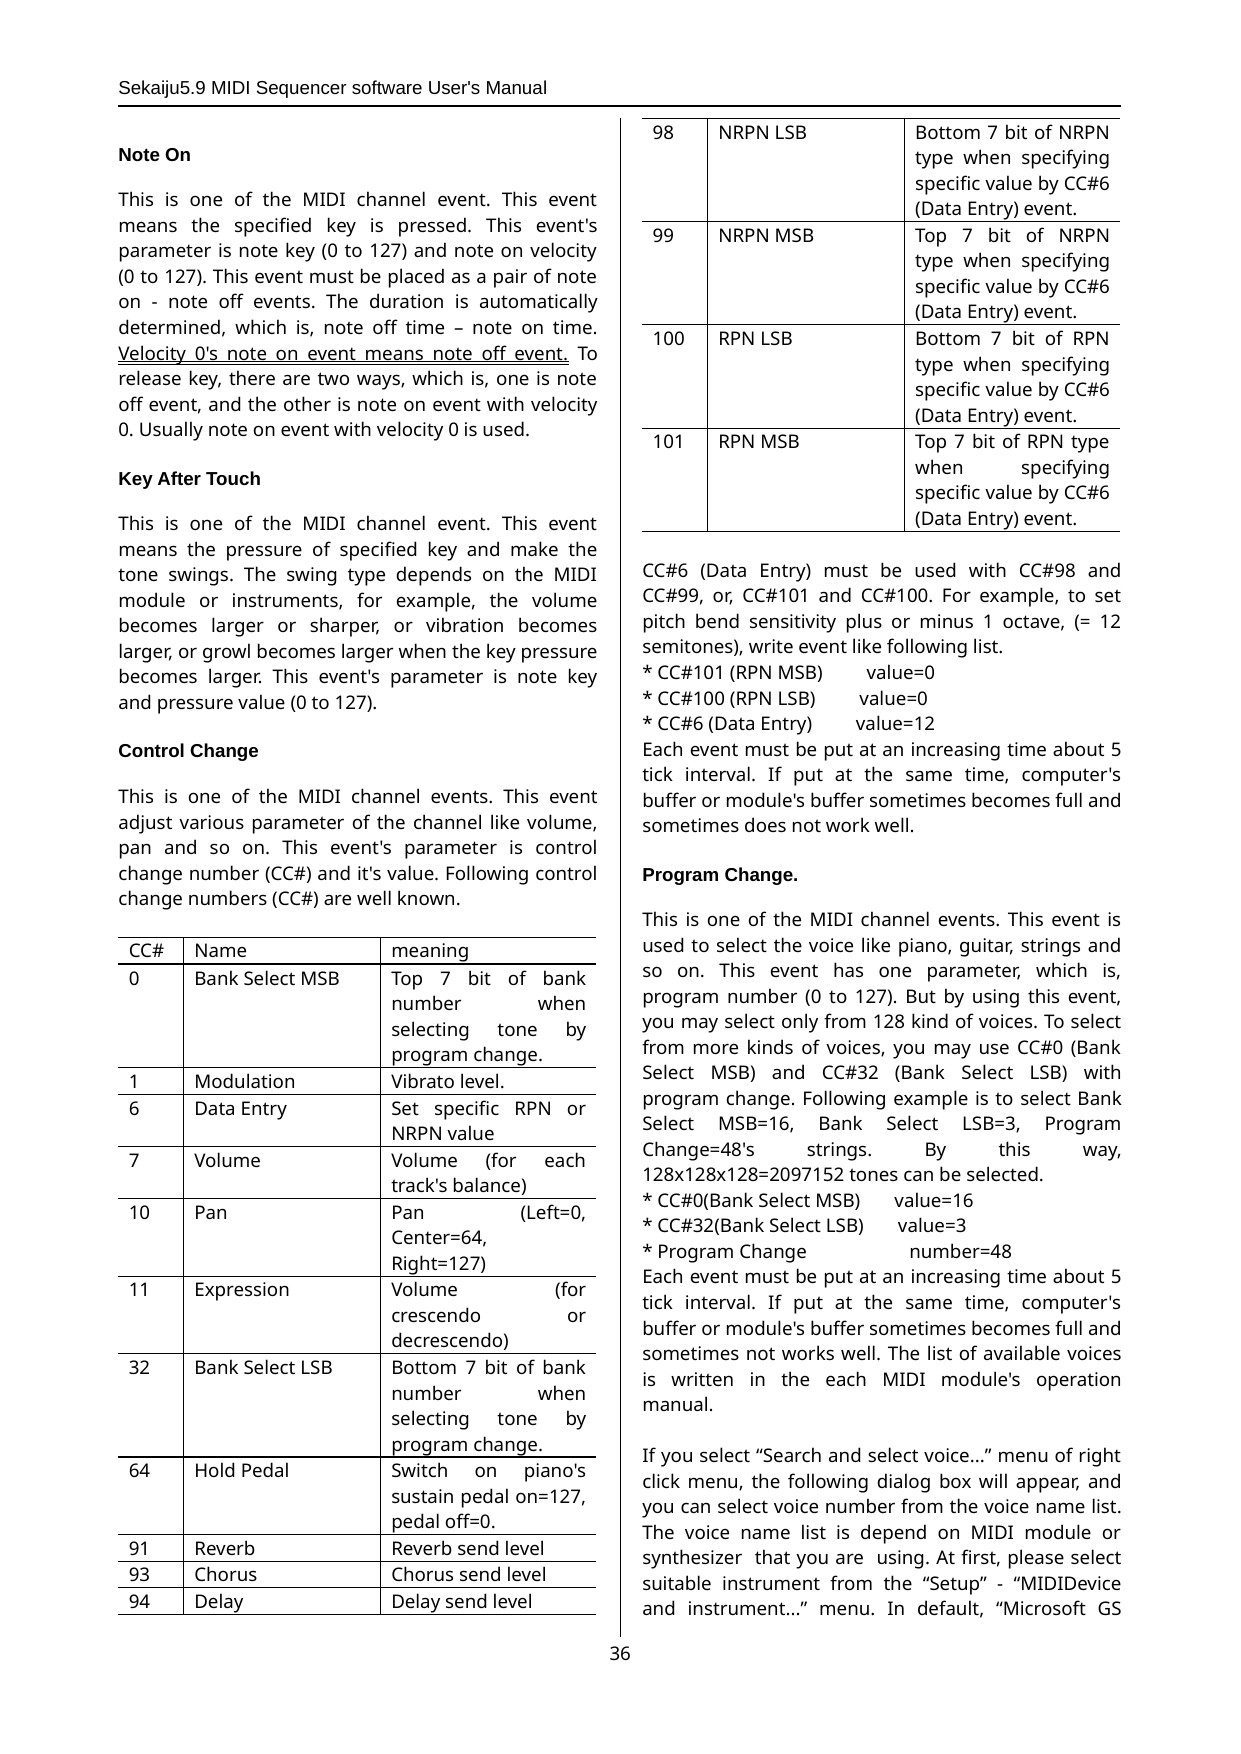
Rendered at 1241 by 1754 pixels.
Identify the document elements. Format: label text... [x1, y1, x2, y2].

text If you select “Search and select voice...” menu of right click menu, the following dialog box will appear, and you can select voice number from the voice name list. The voice name list is depend on MIDI module or synthesizer that you are using. At first, please select suitable instrument from the “Setup” - “MIDIDevice and instrument...” menu. In default, “Microsoft GS [642, 1442, 1122, 1621]
table_header CC# [118, 938, 183, 963]
table_cell 7 [118, 1147, 183, 1198]
table_cell Reverb send level [381, 1535, 596, 1561]
text * CC#0(Bank Select MSB) value=16 [642, 1187, 1122, 1213]
table_cell Chorus [184, 1562, 380, 1587]
text * CC#101 (RPN MSB) value=0 [642, 659, 1122, 685]
text Key After Touch [118, 467, 598, 489]
table_cell 64 [118, 1458, 183, 1534]
table_cell 32 [118, 1354, 183, 1456]
table_cell Delay send level [381, 1588, 596, 1614]
table_cell Vibrato level. [381, 1068, 596, 1094]
text * CC#6 (Data Entry) value=12 [642, 710, 1122, 736]
table_cell Set specific RPN or NRPN value [381, 1095, 596, 1146]
table_cell Pan [184, 1199, 380, 1276]
text Each event must be put at an increasing time about 5 tick interval. If put at the same time, computer's buffer or module's buffer sometimes becomes full and sometimes not works well. The list of available voices is written in the each MIDI module's operation manual. [642, 1264, 1122, 1417]
table_cell Bank Select MSB [184, 965, 380, 1067]
table_cell 100 [642, 325, 707, 427]
table_cell NRPN LSB [708, 119, 904, 221]
table_cell Volume (for each track's balance) [381, 1147, 596, 1198]
text * Program Change number=48 [642, 1238, 1122, 1264]
table_cell Volume [184, 1147, 380, 1198]
table_cell Pan (Left=0, Center=64, Right=127) [381, 1199, 596, 1276]
text Note On [118, 144, 598, 165]
table_cell NRPN MSB [708, 222, 904, 324]
text Program Change. [642, 863, 1122, 885]
table_cell 101 [642, 429, 707, 531]
table_cell Expression [184, 1277, 380, 1353]
table_cell RPN MSB [708, 429, 904, 531]
table_cell Top 7 bit of RPN type when specifying specific value by CC#6 (Data Entry) event. [905, 429, 1120, 531]
text This is one of the MIDI channel event. This event means the pressure of specified key and make the tone swings. The swing type depends on the MIDI module or instruments, for example, the volume becomes larger or sharper, or vibration becomes larger, or growl becomes larger when the key pressure becomes larger. This event's parameter is note key and pressure value (0 to 127). [118, 511, 598, 715]
table_cell Volume (for crescendo or decrescendo) [381, 1277, 596, 1353]
table_cell Reverb [184, 1535, 380, 1561]
table_cell 93 [118, 1562, 183, 1587]
table_cell 0 [118, 965, 183, 1067]
table_header Name [184, 938, 380, 963]
table_cell Bottom 7 bit of bank number when selecting tone by program change. [381, 1354, 596, 1456]
table_cell 11 [118, 1277, 183, 1353]
text * CC#100 (RPN LSB) value=0 [642, 685, 1122, 710]
table_cell Data Entry [184, 1095, 380, 1146]
table_cell Bottom 7 bit of NRPN type when specifying specific value by CC#6 (Data Entry) event. [905, 119, 1120, 221]
table_cell 94 [118, 1588, 183, 1614]
table_cell Delay [184, 1588, 380, 1614]
table_cell 10 [118, 1199, 183, 1276]
text Control Change [118, 740, 598, 762]
text This is one of the MIDI channel event. This event means the specified key is pressed. This event's parameter is note key (0 to 127) and note on velocity (0 to 127). This event must be placed as a pair of note on - note off events. The duration is automatically determined, which is, note off time – note on time. Velocity 0's note on event means note off event. To release key, there are two ways, which is, one is note off event, and the other is note on event with velocity 0. Usually note on event with velocity 0 is used. [118, 187, 598, 442]
table_cell Top 7 bit of NRPN type when specifying specific value by CC#6 (Data Entry) event. [905, 222, 1120, 324]
table_cell Modulation [184, 1068, 380, 1094]
table_cell 6 [118, 1095, 183, 1146]
table_cell 1 [118, 1068, 183, 1094]
table_cell 91 [118, 1535, 183, 1561]
table_cell Switch on piano's sustain pedal on=127, pedal off=0. [381, 1458, 596, 1534]
table_cell RPN LSB [708, 325, 904, 427]
text This is one of the MIDI channel events. This event adjust various parameter of the channel like volume, pan and so on. This event's parameter is control change number (CC#) and it's value. Following control change numbers (CC#) are well known. [118, 783, 598, 911]
table_cell Bottom 7 bit of RPN type when specifying specific value by CC#6 (Data Entry) event. [905, 325, 1120, 427]
table_header meaning [381, 938, 596, 963]
table_cell 98 [642, 119, 707, 221]
table_cell Chorus send level [381, 1562, 596, 1587]
text * CC#32(Bank Select LSB) value=3 [642, 1213, 1122, 1238]
table_cell Hold Pedal [184, 1458, 380, 1534]
text This is one of the MIDI channel events. This event is used to select the voice like piano, guitar, strings and so on. This event has one parameter, which is, program number (0 to 127). But by using this event, you may select only from 128 kind of voices. To select from more kinds of voices, you may use CC#0 (Bank Select MSB) and CC#32 (Bank Select LSB) with program change. Following example is to select Bank Select MSB=16, Bank Select LSB=3, Program Change=48's strings. By this way, 128x128x128=2097152 tones can be selected. [642, 907, 1122, 1187]
text CC#6 (Data Entry) must be used with CC#98 and CC#99, or, CC#101 and CC#100. For example, to set pitch bend sensitivity plus or minus 1 octave, (= 12 semitones), write event like following list. [642, 557, 1122, 659]
table_cell Bank Select LSB [184, 1354, 380, 1456]
table_cell Top 7 bit of bank number when selecting tone by program change. [381, 965, 596, 1067]
text Each event must be put at an increasing time about 5 tick interval. If put at the same time, computer's buffer or module's buffer sometimes becomes full and sometimes does not work well. [642, 736, 1122, 838]
table_cell 99 [642, 222, 707, 324]
